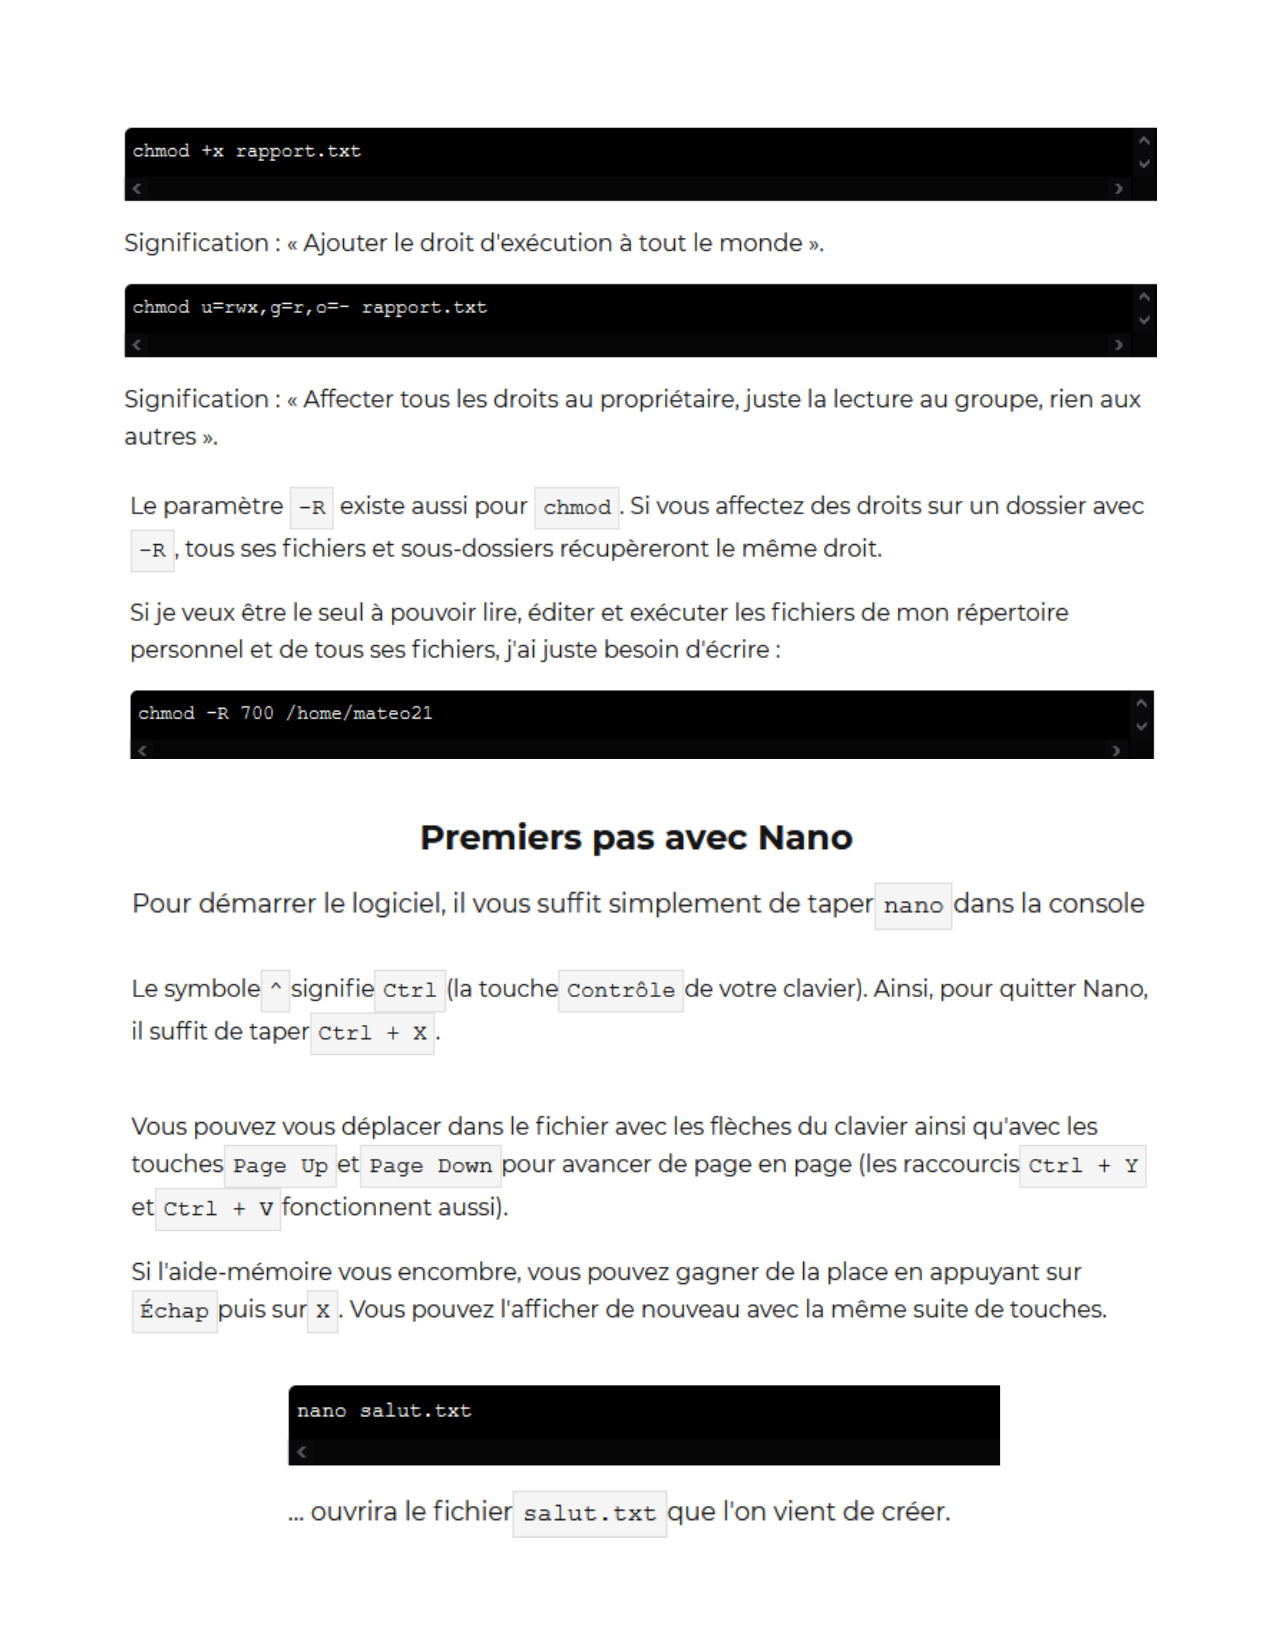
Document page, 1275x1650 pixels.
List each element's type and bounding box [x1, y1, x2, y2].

picture [118, 480, 1157, 759]
picture [118, 960, 1157, 1071]
picture [118, 118, 1157, 452]
picture [416, 816, 859, 861]
picture [118, 1099, 1157, 1345]
picture [275, 1373, 1001, 1538]
picture [125, 874, 1150, 932]
